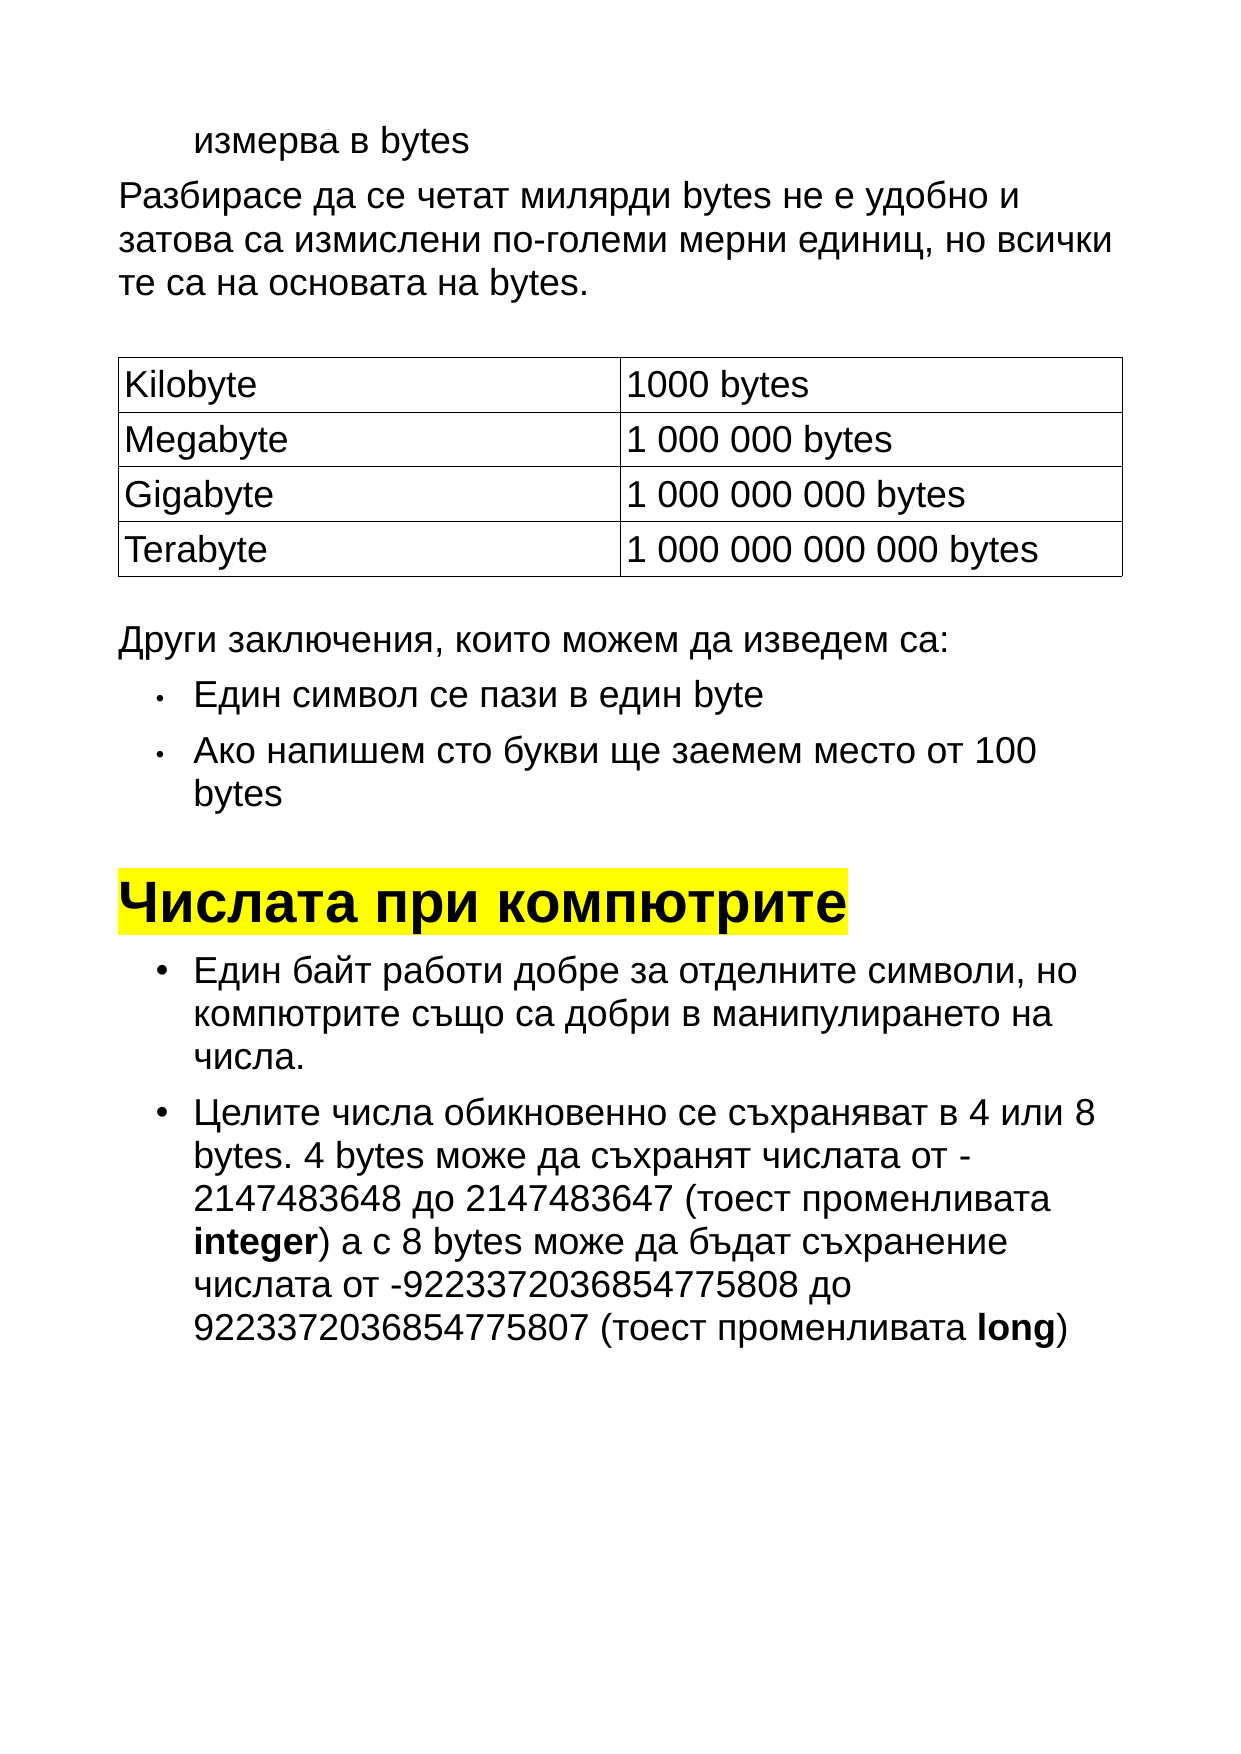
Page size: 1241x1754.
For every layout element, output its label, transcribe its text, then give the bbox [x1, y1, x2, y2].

text Разбирасе да се четат милярди bytes не е удобно и затова са измислени по-големи мерни единиц, но всички те са на основата на bytes. [118, 174, 1122, 303]
list Ако напишем сто букви ще заемем место от 100 bytes [156, 728, 1122, 814]
table_cell Gigabyte [119, 467, 620, 521]
table_cell 1 000 000 000 000 bytes [621, 522, 1122, 576]
list измерва в bytes [156, 118, 1122, 161]
list Целите числа обикновенно се съхраняват в 4 или 8 bytes. 4 bytes може да съхранят числата от -2147483648 до 2147483647 (тоест променливата integer) а с 8 bytes може да бъдат съхранение числата от -9223372036854775808 до 9223372036854775807 (тоест променливата long) [156, 1090, 1122, 1349]
text Числата при компютрите [118, 868, 1122, 935]
text Други заключения, които можем да изведем са: [118, 617, 1122, 660]
table_header Kilobyte [119, 358, 620, 412]
table_cell 1 000 000 bytes [621, 413, 1122, 466]
table_cell Megabyte [119, 413, 620, 466]
list Един байт работи добре за отделните символи, но компютрите също са добри в манипулирането на числа. [156, 948, 1122, 1077]
table_cell 1 000 000 000 bytes [621, 467, 1122, 521]
table_cell Terabyte [119, 522, 620, 576]
table_header 1000 bytes [621, 358, 1122, 412]
list Един символ се пази в един byte [156, 673, 1122, 716]
